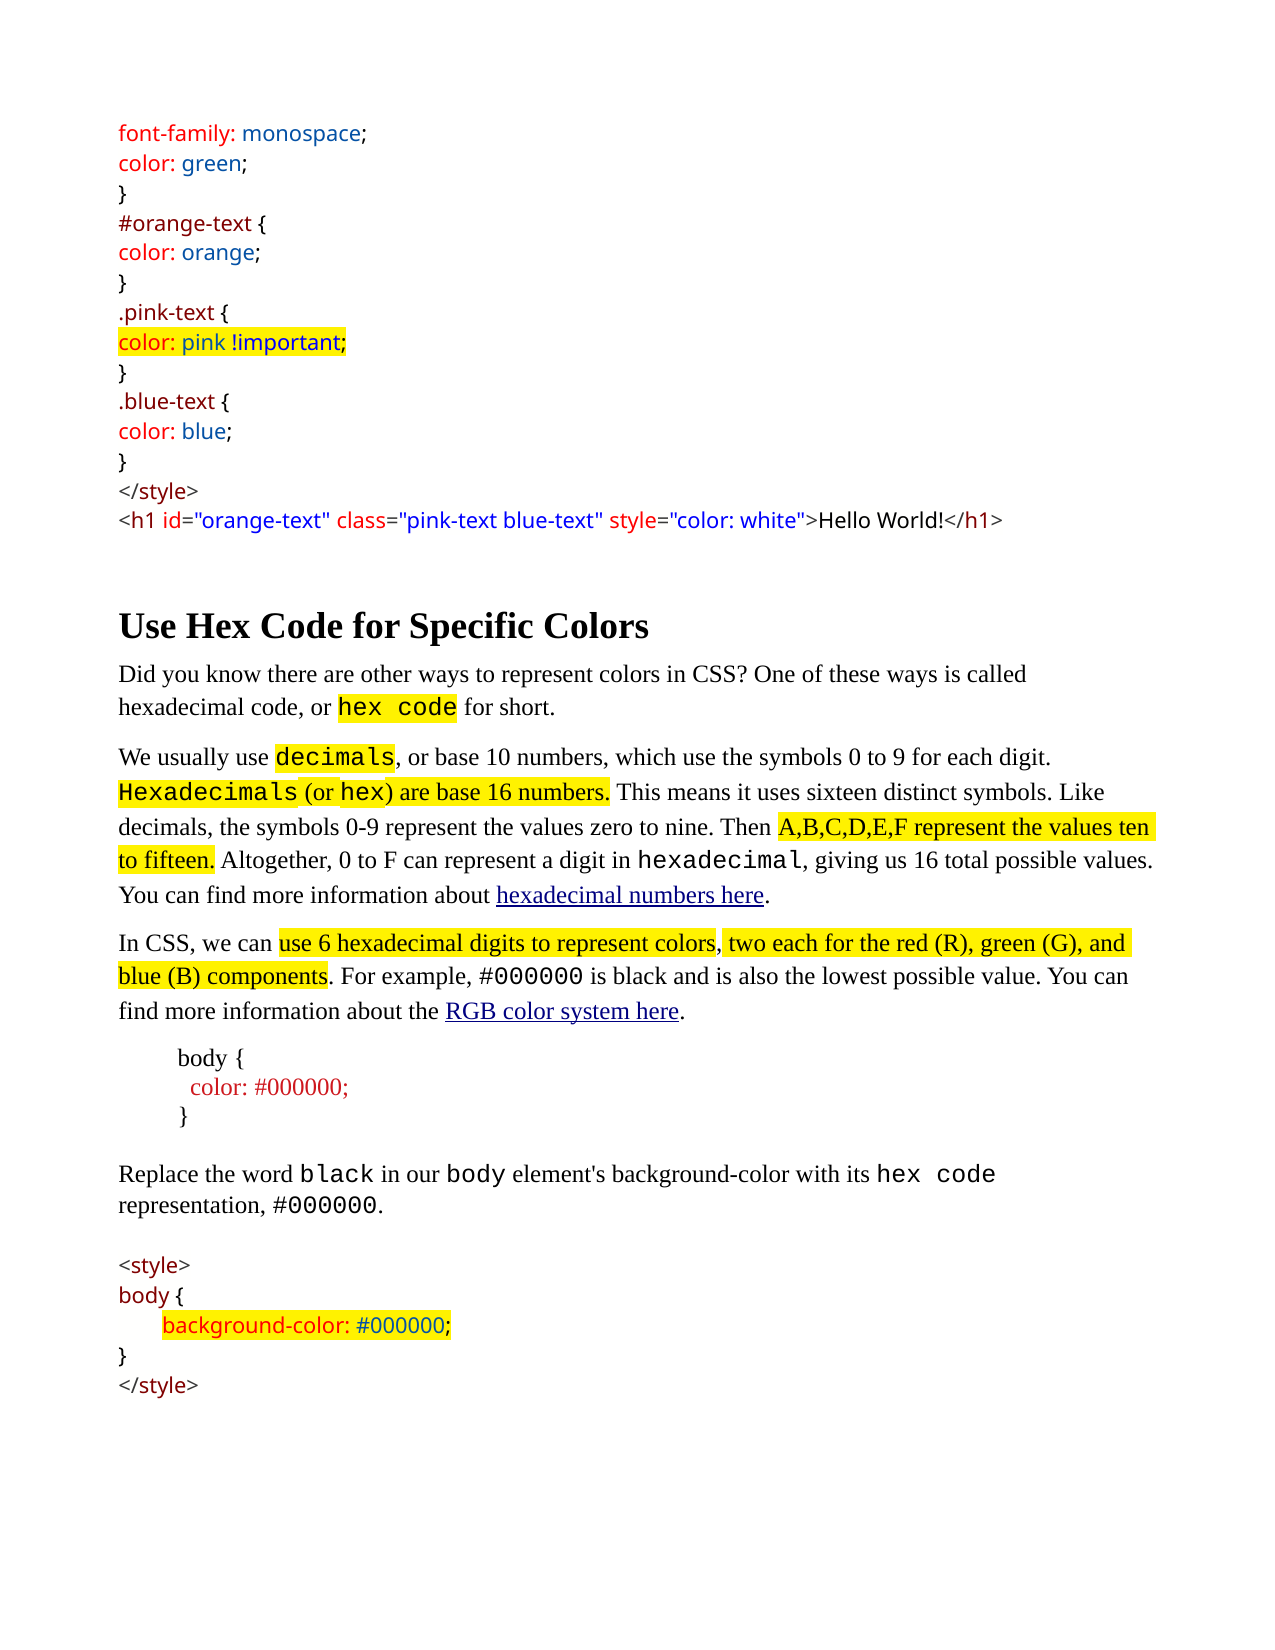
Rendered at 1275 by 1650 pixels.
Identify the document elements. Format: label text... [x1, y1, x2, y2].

text </style> [118, 1369, 1157, 1399]
text } [118, 446, 1157, 476]
text font-family: monospace; [118, 118, 1157, 148]
text We usually use decimals, or base 10 numbers, which use the symbols 0 to 9 for each digit. Hexadecimals (or hex) are base 16 numbers. This means it uses sixteen distinct symbols. Like decimals, the symbols 0-9 represent the values zero to nine. Then A,B,C,D,E,F represent the values ten to fifteen. Altogether, 0 to F can represent a digit in hexadecimal, giving us 16 total possible values. You can find more information about hexadecimal numbers here. [118, 742, 1157, 909]
text } [118, 178, 1157, 207]
text body { [118, 1280, 1157, 1310]
text <h1 id="orange-text" class="pink-text blue-text" style="color: white">Hello World!</h1> [118, 505, 1157, 535]
text } [118, 356, 1157, 386]
text .pink-text { [118, 297, 1157, 327]
text <style> [118, 1250, 1098, 1280]
text Replace the word black in our body element's background-color with its hex code representation, #000000. [118, 1159, 1098, 1221]
text color: blue; [118, 416, 1157, 446]
text } [118, 1340, 1157, 1369]
text } [118, 267, 1157, 297]
text background-color: #000000; [118, 1310, 1157, 1340]
text </style> [118, 476, 1157, 505]
text body { color: #000000; } [177, 1043, 1098, 1130]
text color: pink !important; [118, 327, 1157, 356]
subtitle Use Hex Code for Specific Colors [118, 603, 1157, 646]
text #orange-text { [118, 207, 1157, 237]
text color: orange; [118, 237, 1157, 267]
text In CSS, we can use 6 hexadecimal digits to represent colors, two each for the red (R), green (G), and blue (B) components. For example, #000000 is black and is also the lowest possible value. You can find more information about the RGB color system here. [118, 928, 1157, 1025]
text color: green; [118, 148, 1157, 178]
text .blue-text { [118, 386, 1157, 416]
text Did you know there are other ways to represent colors in CSS? One of these ways is called hexadecimal code, or hex code for short. [118, 659, 1157, 723]
